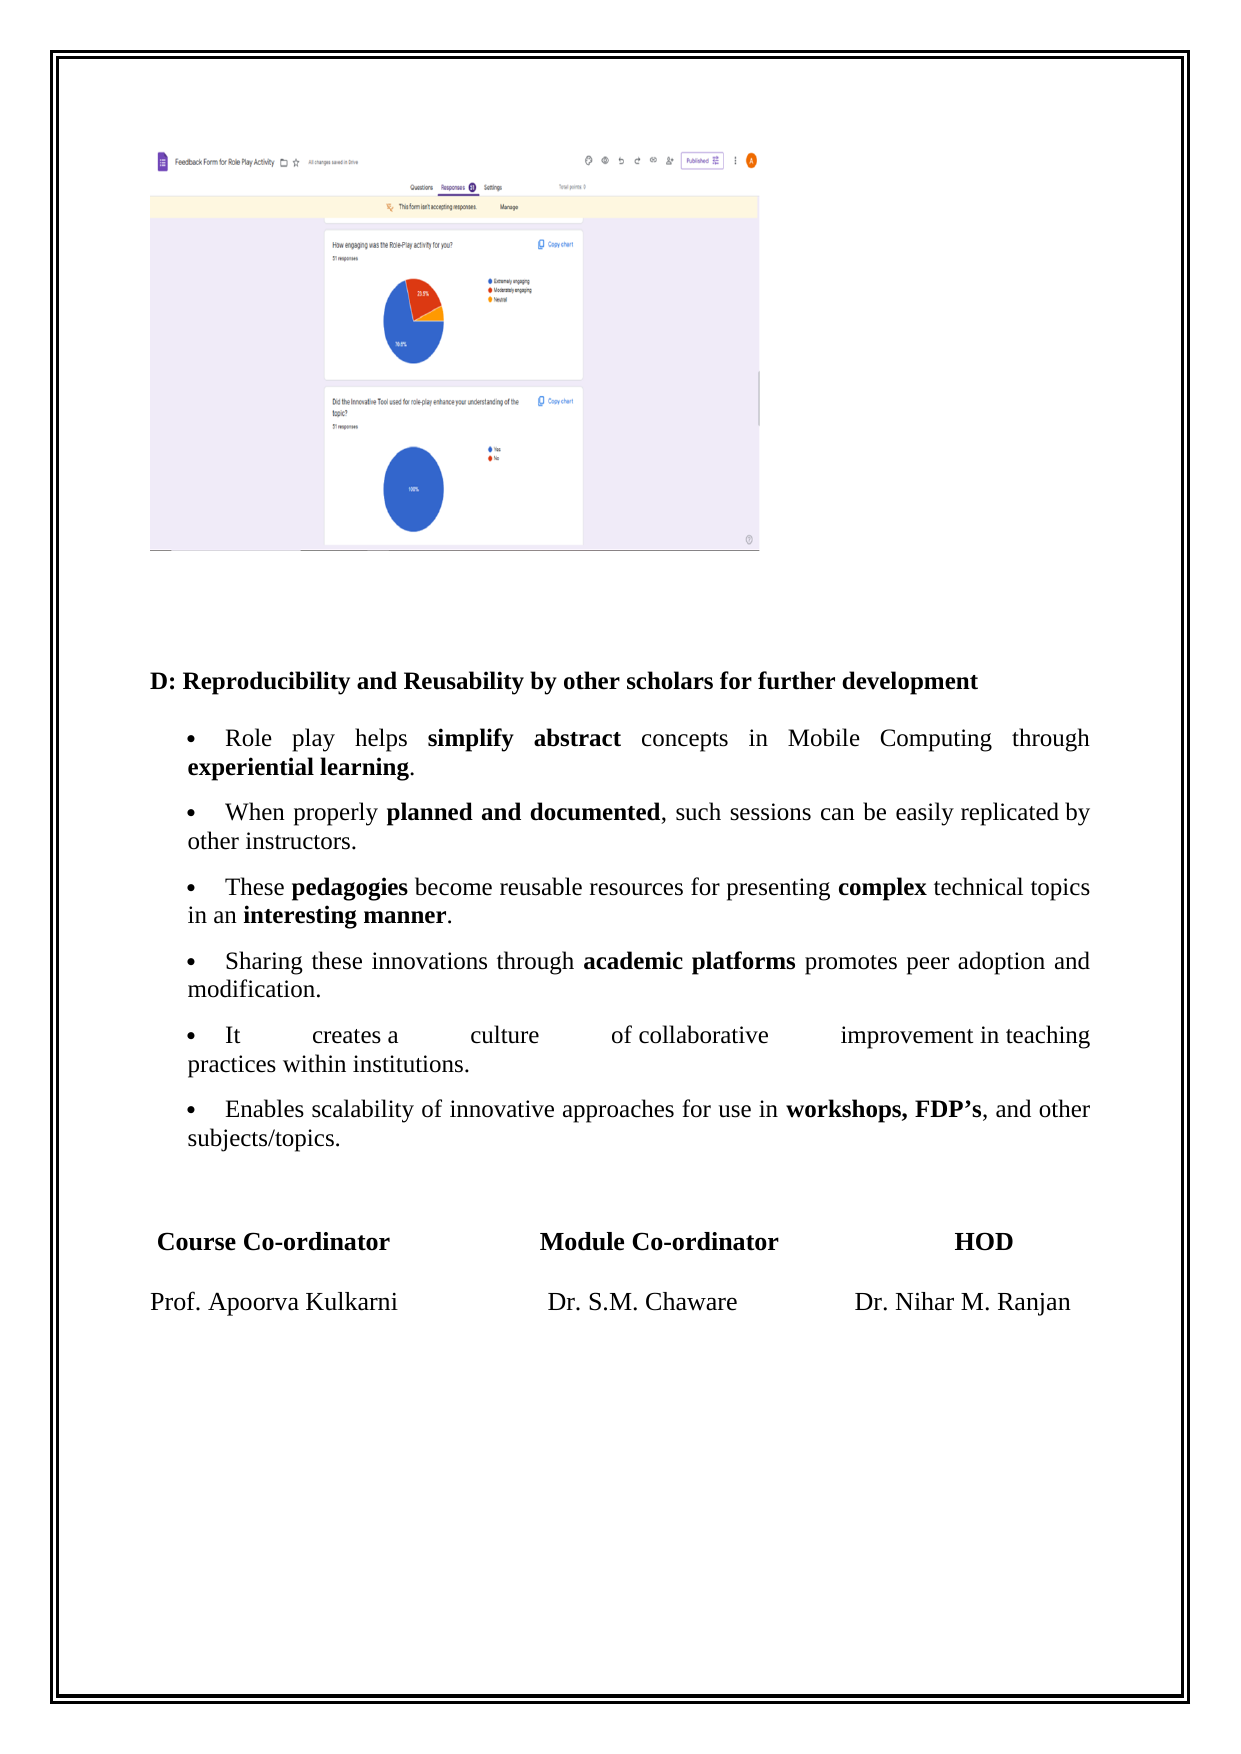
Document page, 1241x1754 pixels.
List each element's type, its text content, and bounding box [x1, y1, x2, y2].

list When properly planned and documented, such sessions can be easily replicated by other instructors. [187, 797, 1090, 855]
list It creates a culture of collaborative improvement in teaching practices within institutions. [187, 1020, 1090, 1077]
text D: Reproducibility and Reusability by other scholars for further development [150, 666, 1090, 694]
list Sharing these innovations through academic platforms promotes peer adoption and modification. [187, 946, 1090, 1003]
text Course Co-ordinator Module Co-ordinator HOD [150, 1226, 1090, 1256]
list Role play helps simplify abstract concepts in Mobile Computing through experiential learning. [187, 723, 1090, 781]
list Enables scalability of innovative approaches for use in workshops, FDP’s, and other subjects/topics. [187, 1094, 1090, 1152]
list These pedagogies become reusable resources for presenting complex technical topics in an interesting manner. [187, 872, 1090, 929]
text Prof. Apoorva Kulkarni Dr. S.M. Chaware Dr. Nihar M. Ranjan [150, 1286, 1090, 1316]
